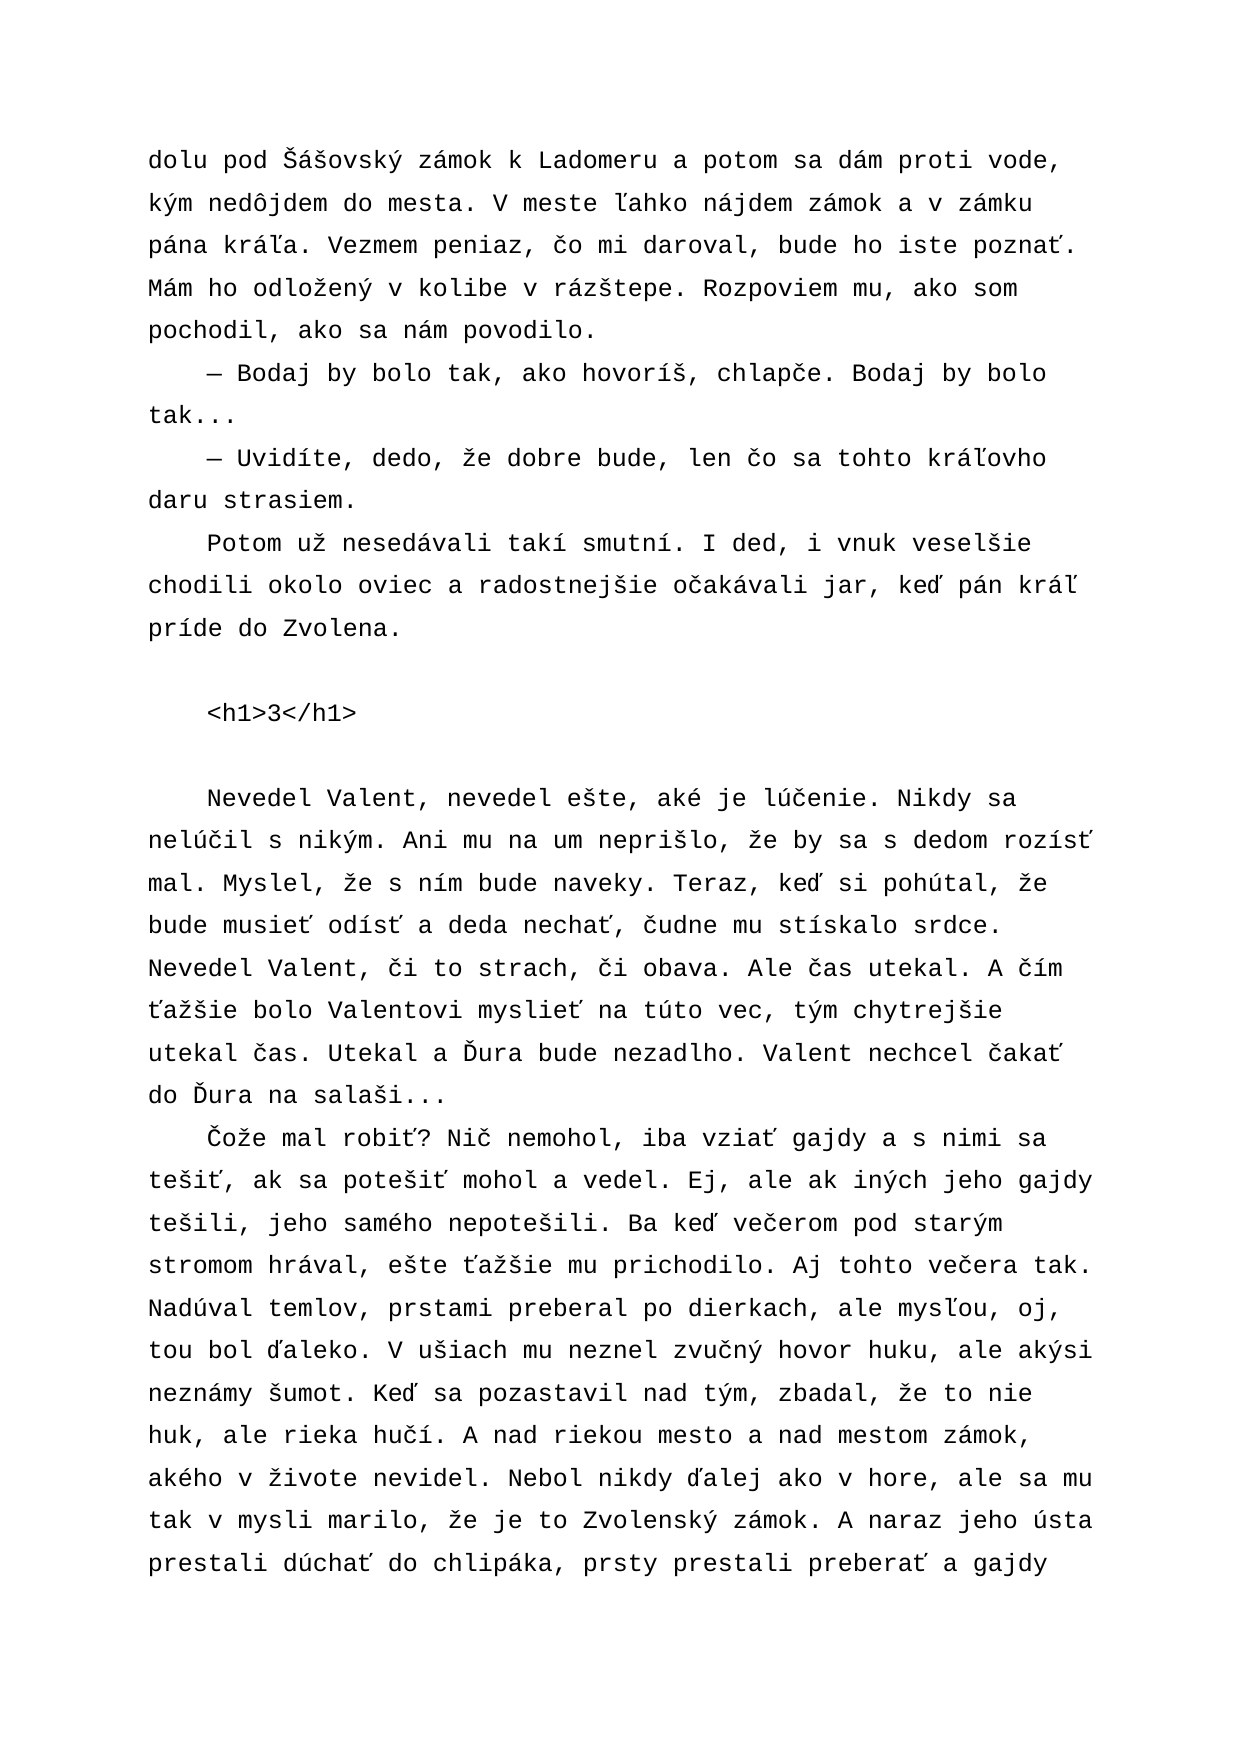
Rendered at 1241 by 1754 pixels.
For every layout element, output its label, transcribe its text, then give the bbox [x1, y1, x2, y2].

text — Uvidíte, dedo, že dobre bude, len čo sa tohto kráľovho daru strasiem. [148, 445, 1093, 516]
text — Bodaj by bolo tak, ako hovoríš, chlapče. Bodaj by bolo tak... [148, 360, 1093, 431]
text Čože mal robiť? Nič nemohol, iba vziať gajdy a s nimi sa tešiť, ak sa potešiť mohol a vedel. Ej, ale ak iných jeho gajdy tešili, jeho samého nepotešili. Ba keď večerom pod starým stromom hrával, ešte ťažšie mu prichodilo. Aj tohto večera tak. Nadúval temlov, prstami preberal po dierkach, ale mysľou, oj, tou bol ďaleko. V ušiach mu neznel zvučný hovor huku, ale akýsi neznámy šumot. Keď sa pozastavil nad tým, zbadal, že to nie huk, ale rieka hučí. A nad riekou mesto a nad mestom zámok, akého v živote nevidel. Nebol nikdy ďalej ako v hore, ale sa mu tak v mysli marilo, že je to Zvolenský zámok. A naraz jeho ústa prestali dúchať do chlipáka, prsty prestali preberať a gajdy [148, 1125, 1093, 1578]
text Potom už nesedávali takí smutní. I ded, i vnuk veselšie chodili okolo oviec a radostnejšie očakávali jar, keď pán kráľ príde do Zvolena. [148, 530, 1093, 643]
text <h1>3</h1> [148, 700, 1093, 728]
text Nevedel Valent, nevedel ešte, aké je lúčenie. Nikdy sa nelúčil s nikým. Ani mu na um neprišlo, že by sa s dedom rozísť mal. Myslel, že s ním bude naveky. Teraz, keď si pohútal, že bude musieť odísť a deda nechať, čudne mu stískalo srdce. Nevedel Valent, či to strach, či obava. Ale čas utekal. A čím ťažšie bolo Valentovi myslieť na túto vec, tým chytrejšie utekal čas. Utekal a Ďura bude nezadlho. Valent nechcel čakať do Ďura na salaši... [148, 785, 1093, 1111]
text dolu pod Šášovský zámok k Ladomeru a potom sa dám proti vode, kým nedôjdem do mesta. V meste ľahko nájdem zámok a v zámku pána kráľa. Vezmem peniaz, čo mi daroval, bude ho iste poznať. Mám ho odložený v kolibe v rázštepe. Rozpoviem mu, ako som pochodil, ako sa nám povodilo. [148, 148, 1093, 346]
